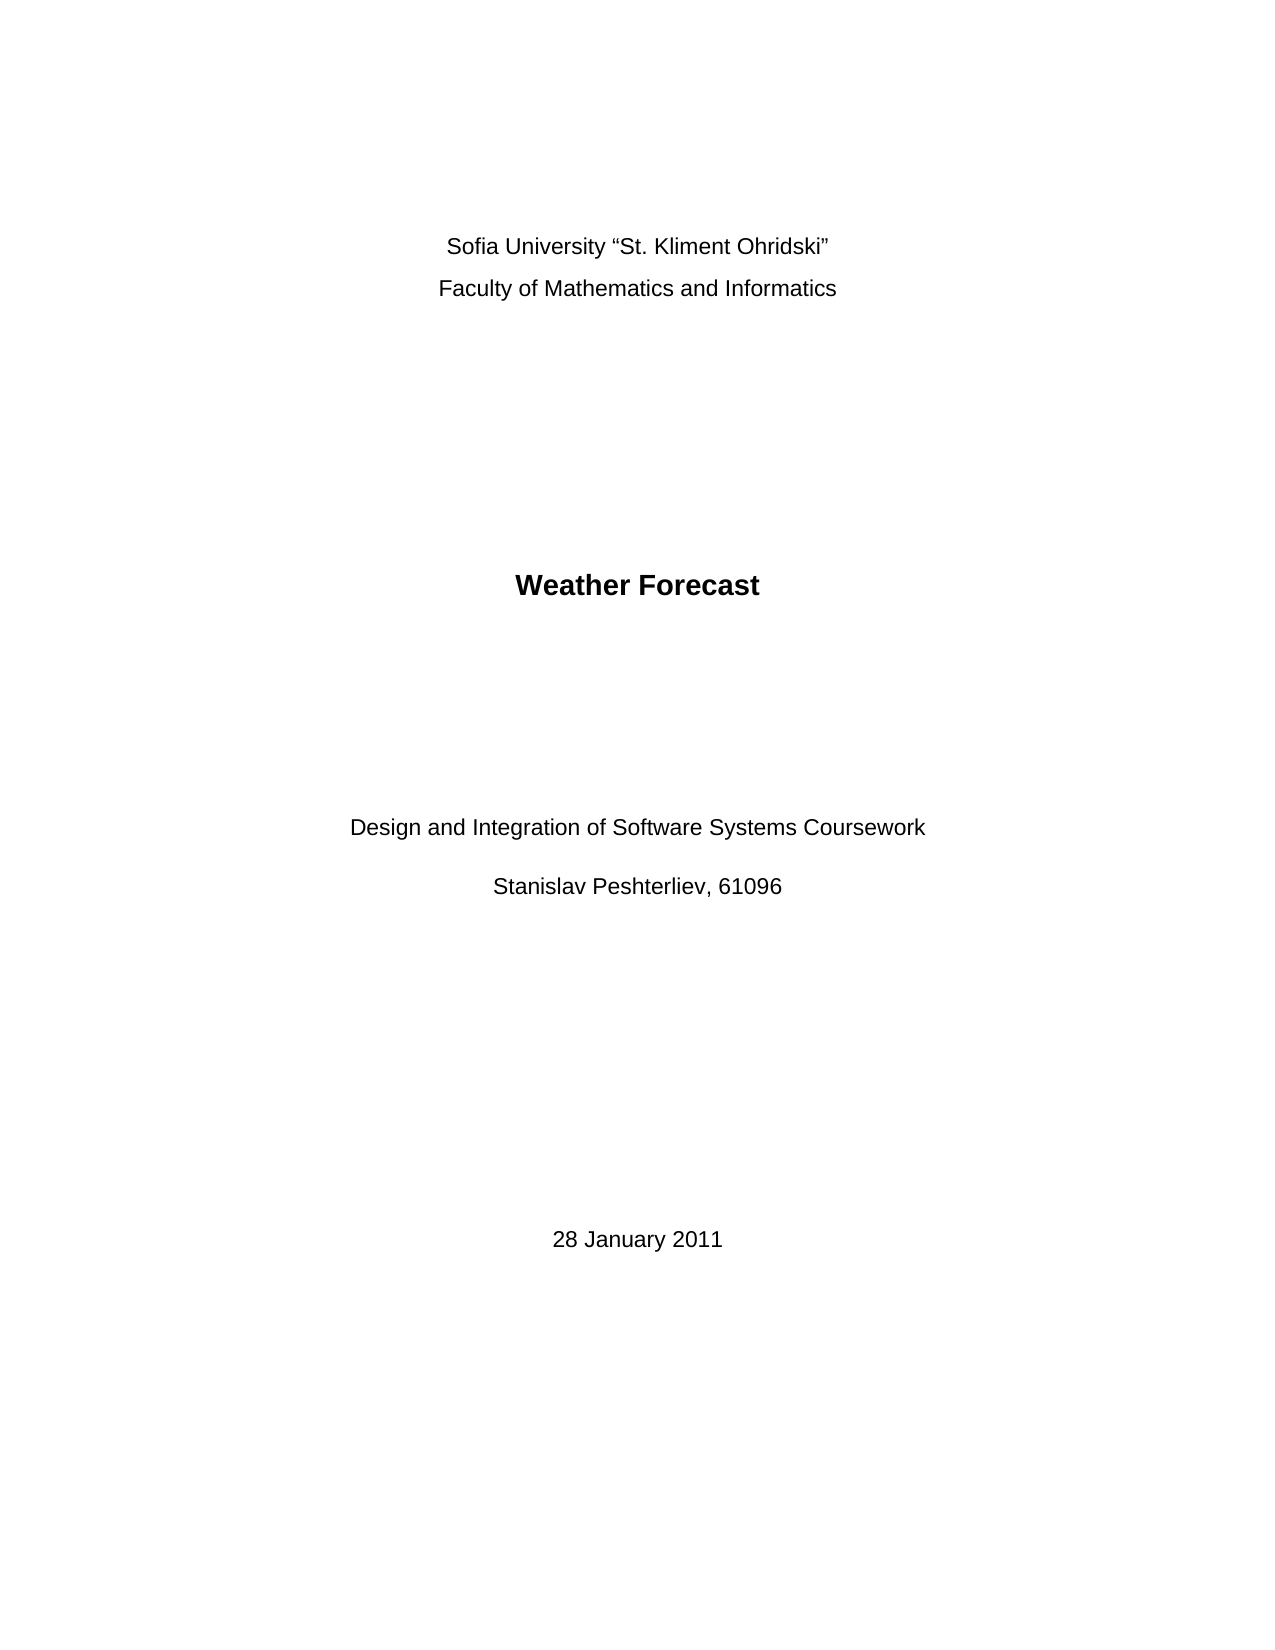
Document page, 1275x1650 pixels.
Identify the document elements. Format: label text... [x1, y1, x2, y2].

text 28 January 2011 [150, 1226, 1125, 1252]
text Sofia University “St. Kliment Ohridski” [150, 234, 1125, 259]
text Stanislav Peshterliev, 61096 [150, 874, 1125, 899]
text Weather Forecast [150, 569, 1125, 602]
subtitle Faculty of Mathematics and Informatics [150, 276, 1125, 301]
text Design and Integration of Software Systems Coursework [150, 815, 1125, 841]
